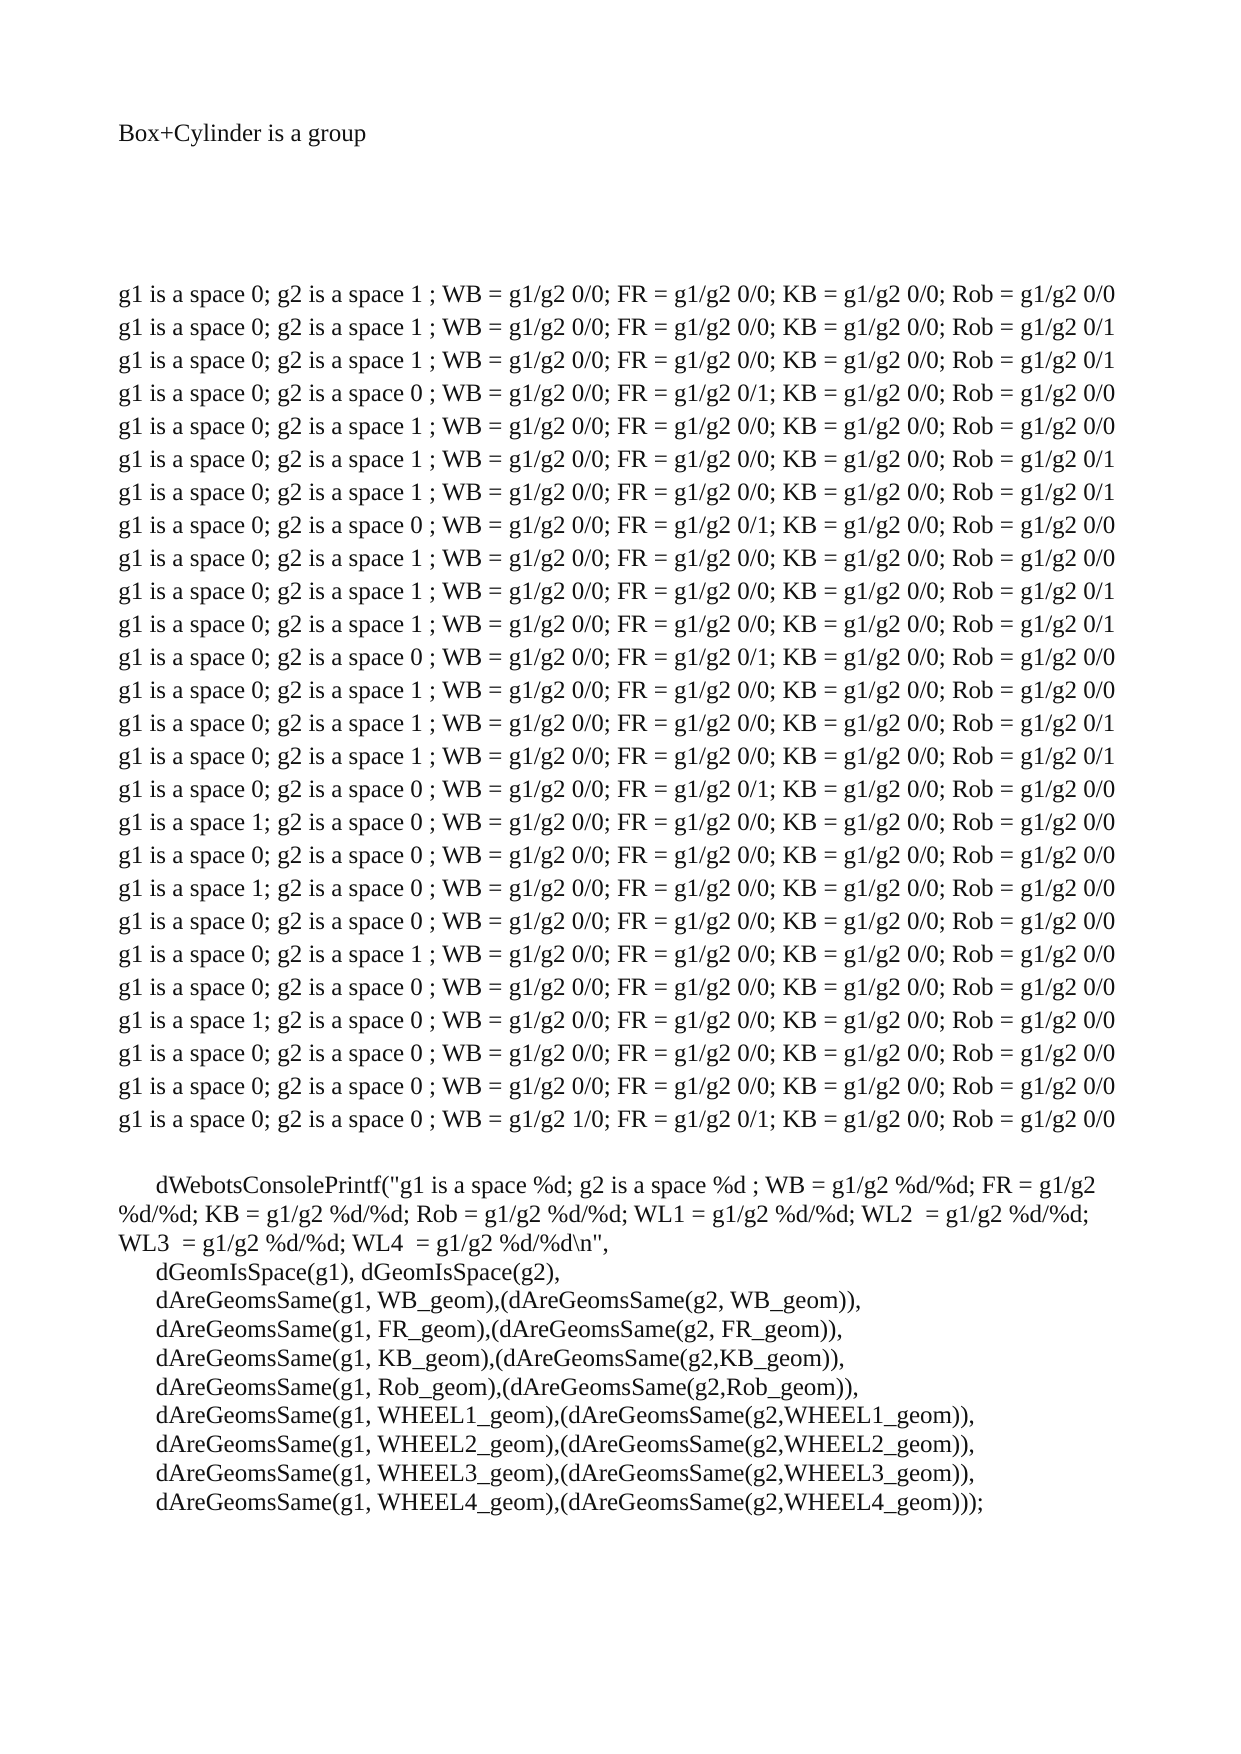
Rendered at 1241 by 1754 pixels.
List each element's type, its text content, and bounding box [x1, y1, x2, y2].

text dAreGeomsSame(g1, Rob_geom),(dAreGeomsSame(g2,Rob_geom)), [118, 1372, 1122, 1401]
text g1 is a space 0; g2 is a space 1 ; WB = g1/g2 0/0; FR = g1/g2 0/0; KB = g1/g2 0/0; Rob = g1/g2 0/1 [118, 444, 1122, 473]
text g1 is a space 0; g2 is a space 0 ; WB = g1/g2 0/0; FR = g1/g2 0/0; KB = g1/g2 0/0; Rob = g1/g2 0/0 [118, 840, 1122, 869]
text dAreGeomsSame(g1, WB_geom),(dAreGeomsSame(g2, WB_geom)), [118, 1286, 1122, 1314]
text dAreGeomsSame(g1, WHEEL2_geom),(dAreGeomsSame(g2,WHEEL2_geom)), [118, 1429, 1122, 1458]
text g1 is a space 0; g2 is a space 0 ; WB = g1/g2 0/0; FR = g1/g2 0/0; KB = g1/g2 0/0; Rob = g1/g2 0/0 [118, 1071, 1122, 1100]
text g1 is a space 0; g2 is a space 1 ; WB = g1/g2 0/0; FR = g1/g2 0/0; KB = g1/g2 0/0; Rob = g1/g2 0/0 [118, 939, 1122, 968]
text g1 is a space 0; g2 is a space 1 ; WB = g1/g2 0/0; FR = g1/g2 0/0; KB = g1/g2 0/0; Rob = g1/g2 0/1 [118, 312, 1122, 341]
text g1 is a space 1; g2 is a space 0 ; WB = g1/g2 0/0; FR = g1/g2 0/0; KB = g1/g2 0/0; Rob = g1/g2 0/0 [118, 1005, 1122, 1034]
text g1 is a space 0; g2 is a space 0 ; WB = g1/g2 0/0; FR = g1/g2 0/1; KB = g1/g2 0/0; Rob = g1/g2 0/0 [118, 378, 1122, 407]
text g1 is a space 0; g2 is a space 1 ; WB = g1/g2 0/0; FR = g1/g2 0/0; KB = g1/g2 0/0; Rob = g1/g2 0/1 [118, 708, 1122, 737]
text g1 is a space 1; g2 is a space 0 ; WB = g1/g2 0/0; FR = g1/g2 0/0; KB = g1/g2 0/0; Rob = g1/g2 0/0 [118, 807, 1122, 836]
text g1 is a space 0; g2 is a space 0 ; WB = g1/g2 0/0; FR = g1/g2 0/0; KB = g1/g2 0/0; Rob = g1/g2 0/0 [118, 1038, 1122, 1067]
text dAreGeomsSame(g1, FR_geom),(dAreGeomsSame(g2, FR_geom)), [118, 1314, 1122, 1343]
text g1 is a space 0; g2 is a space 1 ; WB = g1/g2 0/0; FR = g1/g2 0/0; KB = g1/g2 0/0; Rob = g1/g2 0/0 [118, 411, 1122, 440]
text g1 is a space 0; g2 is a space 1 ; WB = g1/g2 0/0; FR = g1/g2 0/0; KB = g1/g2 0/0; Rob = g1/g2 0/1 [118, 345, 1122, 374]
text g1 is a space 0; g2 is a space 0 ; WB = g1/g2 1/0; FR = g1/g2 0/1; KB = g1/g2 0/0; Rob = g1/g2 0/0 [118, 1104, 1122, 1133]
text g1 is a space 0; g2 is a space 1 ; WB = g1/g2 0/0; FR = g1/g2 0/0; KB = g1/g2 0/0; Rob = g1/g2 0/1 [118, 609, 1122, 638]
text g1 is a space 0; g2 is a space 0 ; WB = g1/g2 0/0; FR = g1/g2 0/1; KB = g1/g2 0/0; Rob = g1/g2 0/0 [118, 642, 1122, 671]
text g1 is a space 0; g2 is a space 1 ; WB = g1/g2 0/0; FR = g1/g2 0/0; KB = g1/g2 0/0; Rob = g1/g2 0/0 [118, 543, 1122, 572]
text dAreGeomsSame(g1, WHEEL1_geom),(dAreGeomsSame(g2,WHEEL1_geom)), [118, 1401, 1122, 1429]
text dAreGeomsSame(g1, WHEEL4_geom),(dAreGeomsSame(g2,WHEEL4_geom))); [118, 1487, 1122, 1516]
text g1 is a space 0; g2 is a space 0 ; WB = g1/g2 0/0; FR = g1/g2 0/0; KB = g1/g2 0/0; Rob = g1/g2 0/0 [118, 972, 1122, 1001]
text g1 is a space 0; g2 is a space 0 ; WB = g1/g2 0/0; FR = g1/g2 0/1; KB = g1/g2 0/0; Rob = g1/g2 0/0 [118, 510, 1122, 539]
text Box+Cylinder is a group [118, 118, 1122, 147]
text g1 is a space 0; g2 is a space 1 ; WB = g1/g2 0/0; FR = g1/g2 0/0; KB = g1/g2 0/0; Rob = g1/g2 0/1 [118, 576, 1122, 605]
text dAreGeomsSame(g1, WHEEL3_geom),(dAreGeomsSame(g2,WHEEL3_geom)), [118, 1458, 1122, 1487]
text g1 is a space 0; g2 is a space 1 ; WB = g1/g2 0/0; FR = g1/g2 0/0; KB = g1/g2 0/0; Rob = g1/g2 0/1 [118, 741, 1122, 770]
text g1 is a space 0; g2 is a space 1 ; WB = g1/g2 0/0; FR = g1/g2 0/0; KB = g1/g2 0/0; Rob = g1/g2 0/0 [118, 675, 1122, 704]
text dAreGeomsSame(g1, KB_geom),(dAreGeomsSame(g2,KB_geom)), [118, 1343, 1122, 1372]
text dGeomIsSpace(g1), dGeomIsSpace(g2), [118, 1257, 1122, 1286]
text g1 is a space 0; g2 is a space 1 ; WB = g1/g2 0/0; FR = g1/g2 0/0; KB = g1/g2 0/0; Rob = g1/g2 0/0 [118, 279, 1122, 308]
text g1 is a space 0; g2 is a space 1 ; WB = g1/g2 0/0; FR = g1/g2 0/0; KB = g1/g2 0/0; Rob = g1/g2 0/1 [118, 477, 1122, 506]
text dWebotsConsolePrintf("g1 is a space %d; g2 is a space %d ; WB = g1/g2 %d/%d; FR = g1/g2 %d/%d; KB = g1/g2 %d/%d; Rob = g1/g2 %d/%d; WL1 = g1/g2 %d/%d; WL2 = g1/g2 %d/%d; WL3 = g1/g2 %d/%d; WL4 = g1/g2 %d/%d\n", [118, 1171, 1122, 1257]
text g1 is a space 1; g2 is a space 0 ; WB = g1/g2 0/0; FR = g1/g2 0/0; KB = g1/g2 0/0; Rob = g1/g2 0/0 [118, 873, 1122, 902]
text g1 is a space 0; g2 is a space 0 ; WB = g1/g2 0/0; FR = g1/g2 0/1; KB = g1/g2 0/0; Rob = g1/g2 0/0 [118, 774, 1122, 803]
text g1 is a space 0; g2 is a space 0 ; WB = g1/g2 0/0; FR = g1/g2 0/0; KB = g1/g2 0/0; Rob = g1/g2 0/0 [118, 906, 1122, 935]
